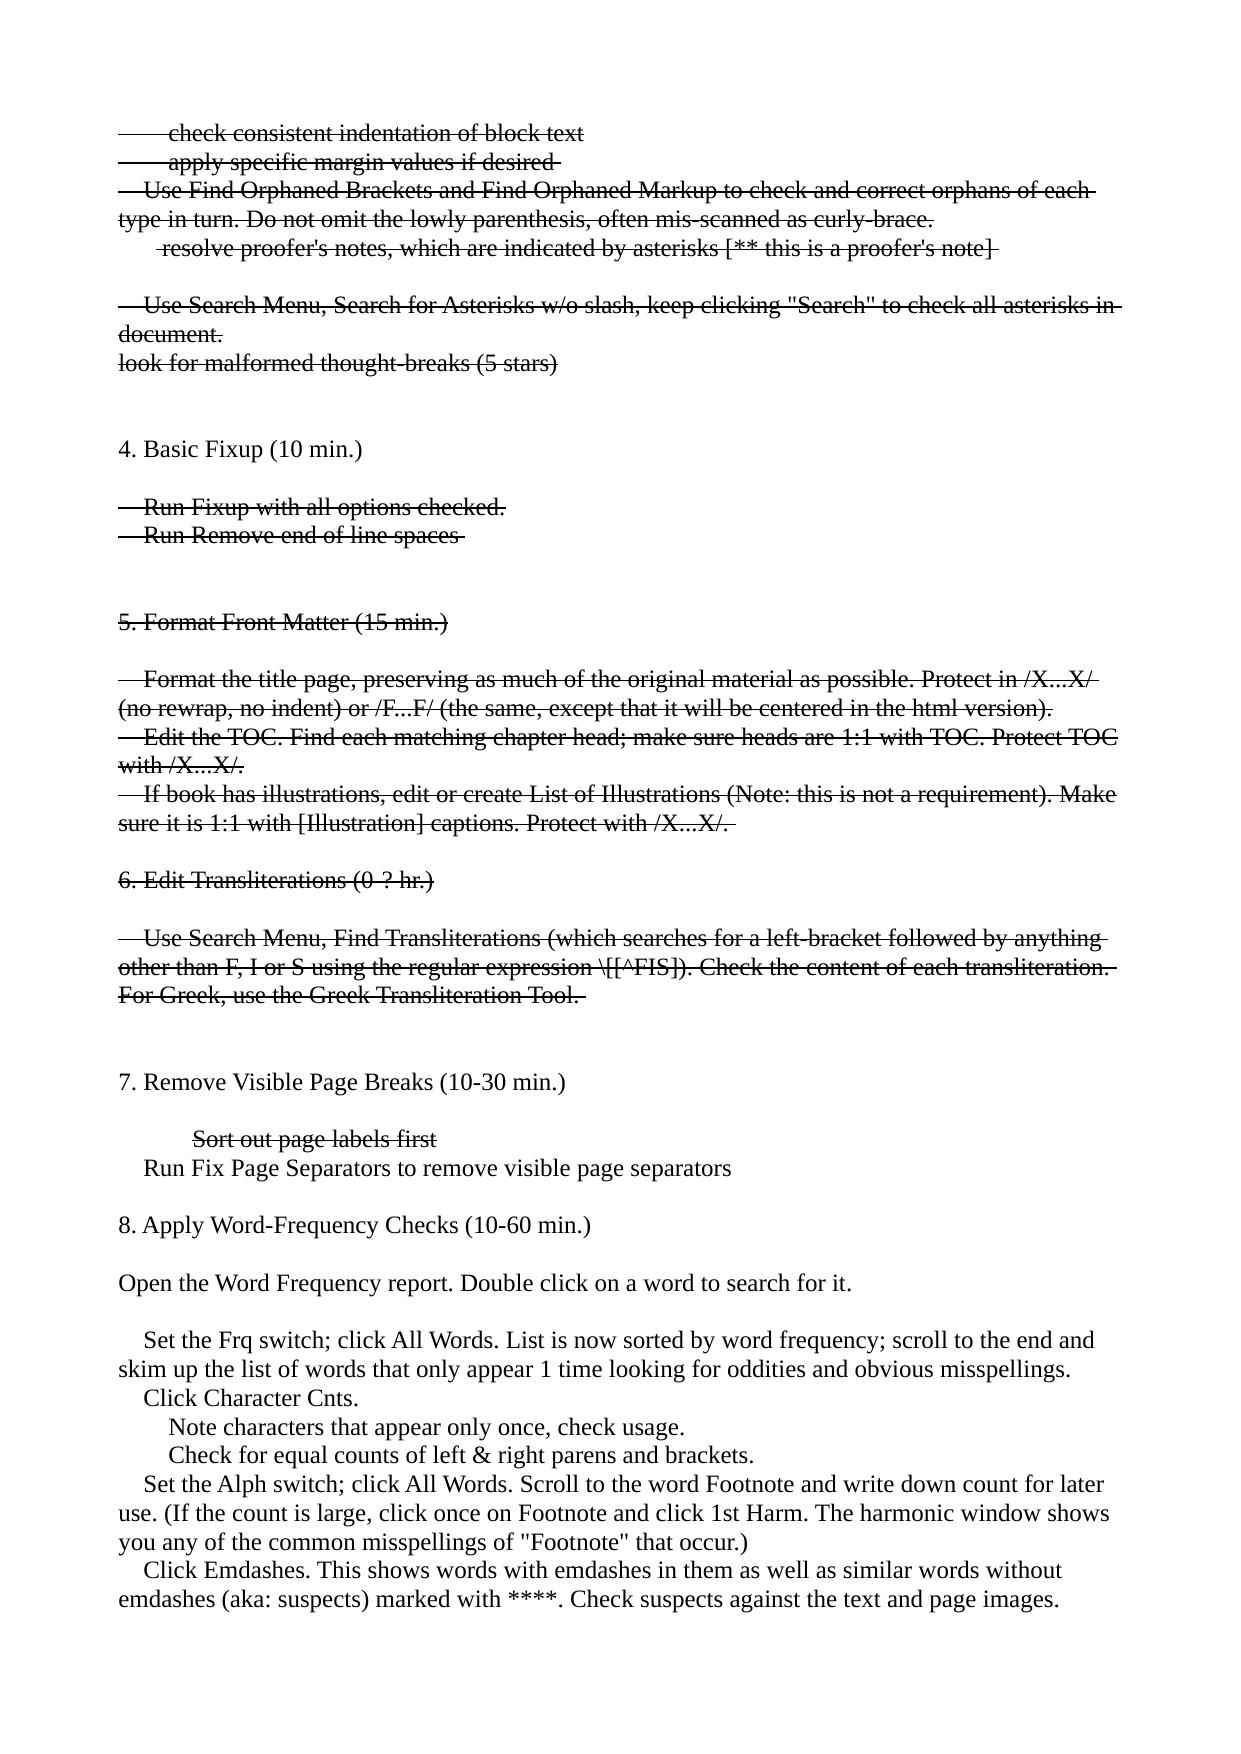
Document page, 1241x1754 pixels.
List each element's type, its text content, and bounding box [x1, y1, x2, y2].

text check consistent indentation of block text [118, 118, 1122, 147]
text Click Emdashes. This shows words with emdashes in them as well as similar words without emdashes (aka: suspects) marked with ****. Check suspects against the text and page images. [118, 1556, 1122, 1613]
text 4. Basic Fixup (10 min.) [118, 434, 1122, 463]
text 5. Format Front Matter (15 min.) [118, 607, 1122, 636]
text 8. Apply Word-Frequency Checks (10-60 min.) [118, 1211, 1122, 1239]
text look for malformed thought-breaks (5 stars) [118, 348, 1122, 377]
text apply specific margin values if desired [118, 147, 1122, 176]
text Set the Alph switch; click All Words. Scroll to the word Footnote and write down count for later use. (If the count is large, click once on Footnote and click 1st Harm. The harmonic window shows you any of the common misspellings of "Footnote" that occur.) [118, 1469, 1122, 1556]
text Use Find Orphaned Brackets and Find Orphaned Markup to check and correct orphans of each type in turn. Do not omit the lowly parenthesis, often mis-scanned as curly-brace. [118, 176, 1122, 233]
text Run Remove end of line spaces [118, 521, 1122, 549]
text Sort out page labels first [118, 1124, 1122, 1153]
text Open the Word Frequency report. Double click on a word to search for it. [118, 1268, 1122, 1297]
text Use Search Menu, Find Transliterations (which searches for a left-bracket followed by anything other than F, I or S using the regular expression \[[^FIS]). Check the content of each transliteration. For Greek, use the Greek Transliteration Tool. [118, 923, 1122, 1009]
text Use Search Menu, Search for Asterisks w/o slash, keep clicking "Search" to check all asterisks in document. [118, 308, 1122, 348]
text resolve proofer's notes, which are indicated by asterisks [** this is a proofer's note] [118, 233, 1122, 262]
text Check for equal counts of left & right parens and brackets. [118, 1441, 1122, 1469]
text Set the Frq switch; click All Words. List is now sorted by word frequency; scroll to the end and skim up the list of words that only appear 1 time looking for oddities and obvious misspellings. [118, 1326, 1122, 1383]
text 6. Edit Transliterations (0-? hr.) [118, 866, 1122, 894]
text Run Fixup with all options checked. [118, 492, 1122, 521]
text Edit the TOC. Find each matching chapter head; make sure heads are 1:1 with TOC. Protect TOC with /X...X/. [118, 722, 1122, 779]
text 7. Remove Visible Page Breaks (10-30 min.) [118, 1067, 1122, 1096]
text Use Search Menu, Search for Asterisks w/o slash, keep clicking "Search" to check all asterisks in document. [118, 291, 1122, 306]
text Note characters that appear only once, check usage. [118, 1412, 1122, 1441]
text Format the title page, preserving as much of the original material as possible. Protect in /X...X/ (no rewrap, no indent) or /F...F/ (the same, except that it will be centered in the html version). [118, 664, 1122, 722]
text Run Fix Page Separators to remove visible page separators [118, 1153, 1122, 1182]
text Click Character Cnts. [118, 1383, 1122, 1412]
text If book has illustrations, edit or create List of Illustrations (Note: this is not a requirement). Make sure it is 1:1 with [Illustration] captions. Protect with /X...X/. [118, 779, 1122, 837]
